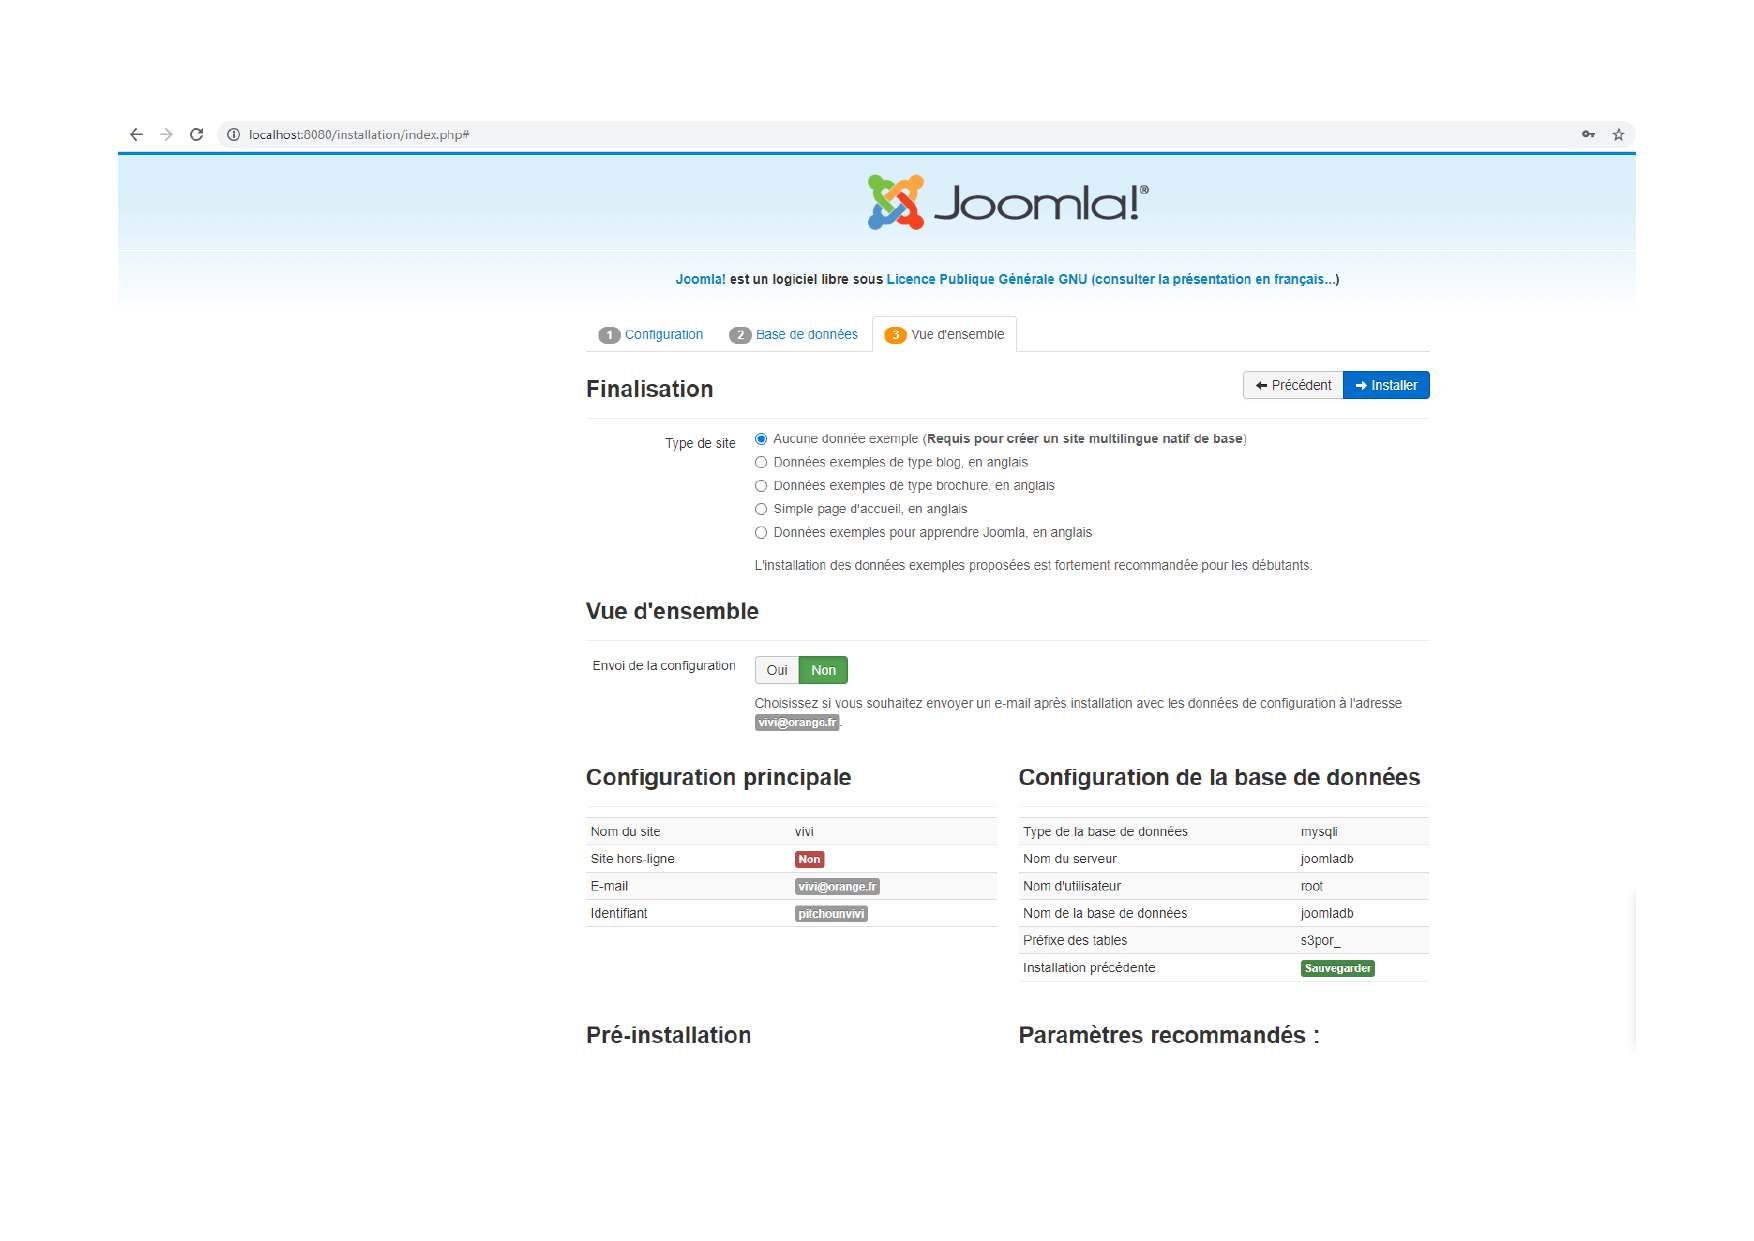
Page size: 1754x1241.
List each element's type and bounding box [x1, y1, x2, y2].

picture [118, 118, 1636, 151]
picture [118, 156, 1636, 1057]
